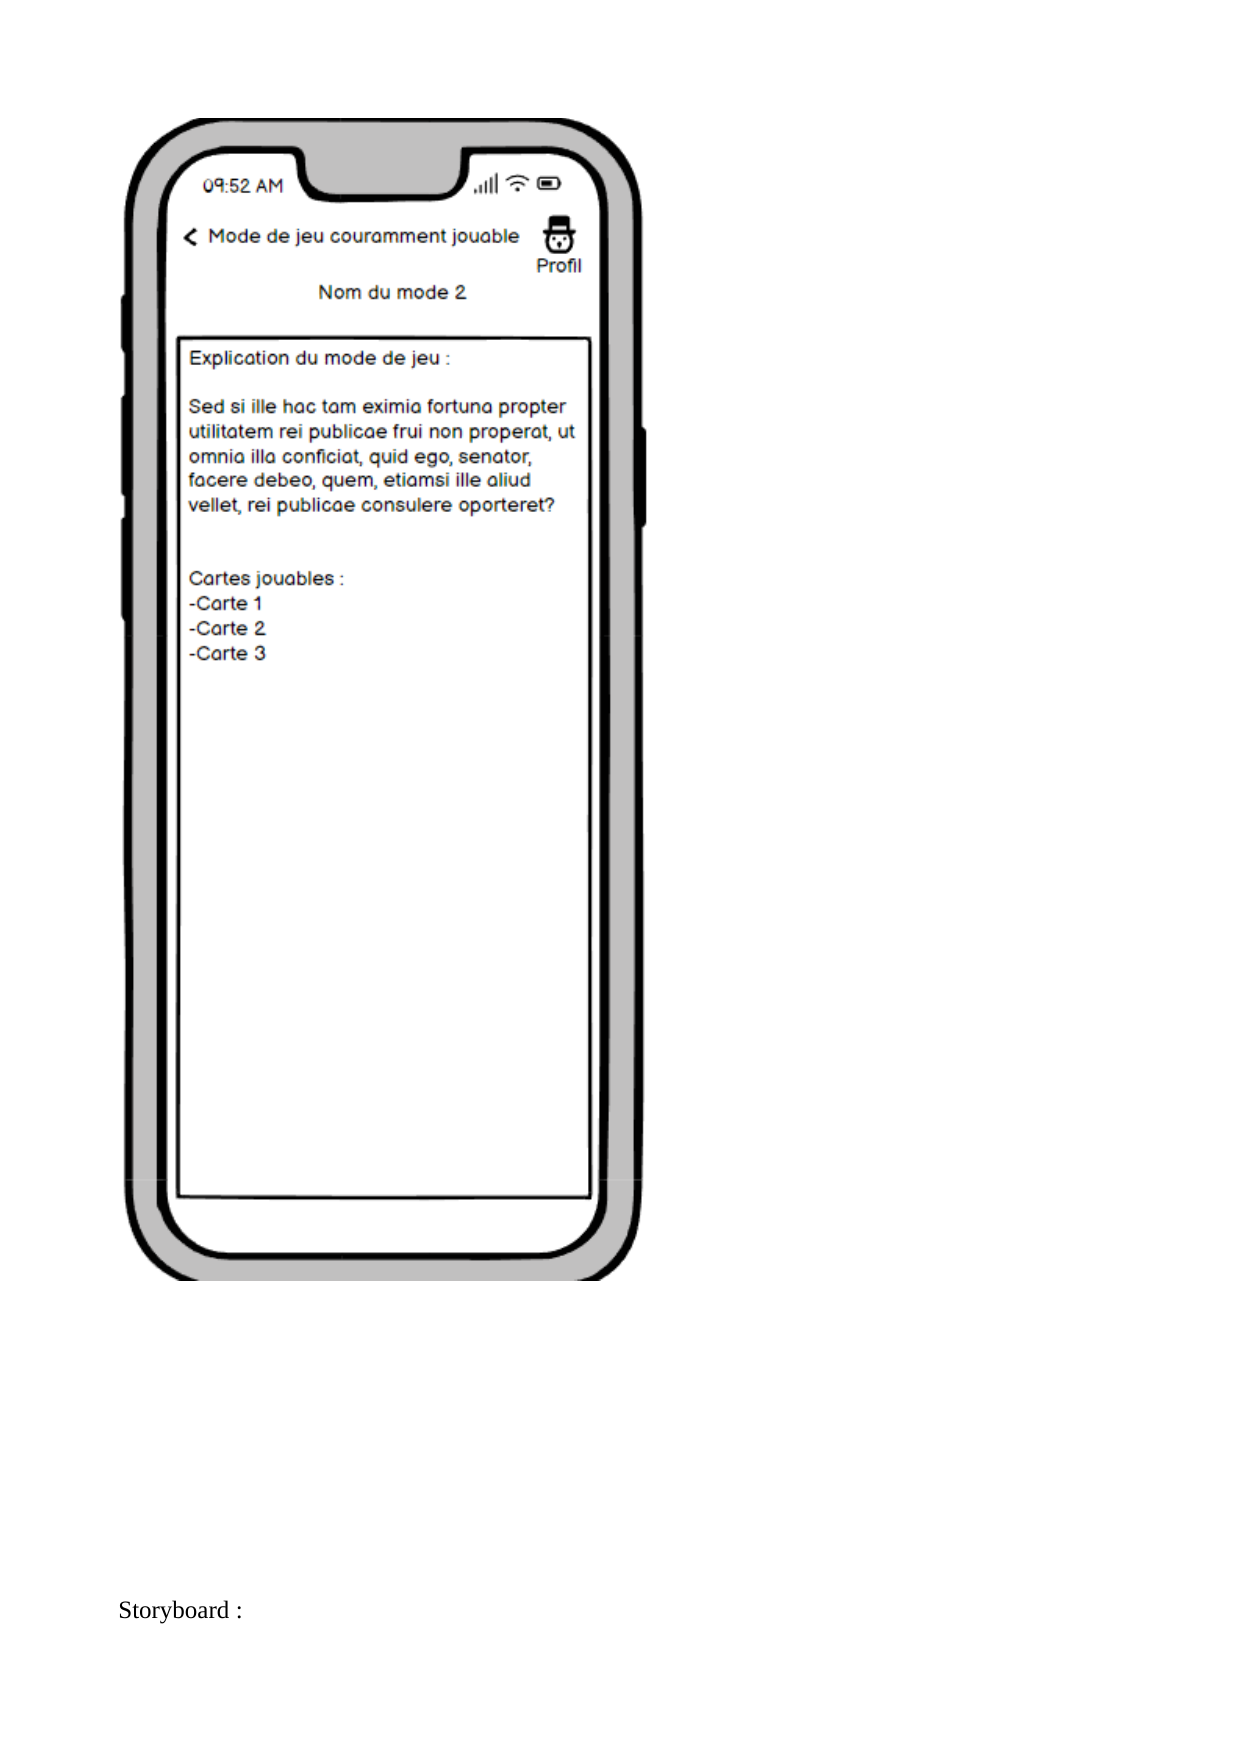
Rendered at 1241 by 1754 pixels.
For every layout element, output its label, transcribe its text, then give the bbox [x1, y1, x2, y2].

text Storyboard : [118, 1595, 1122, 1624]
